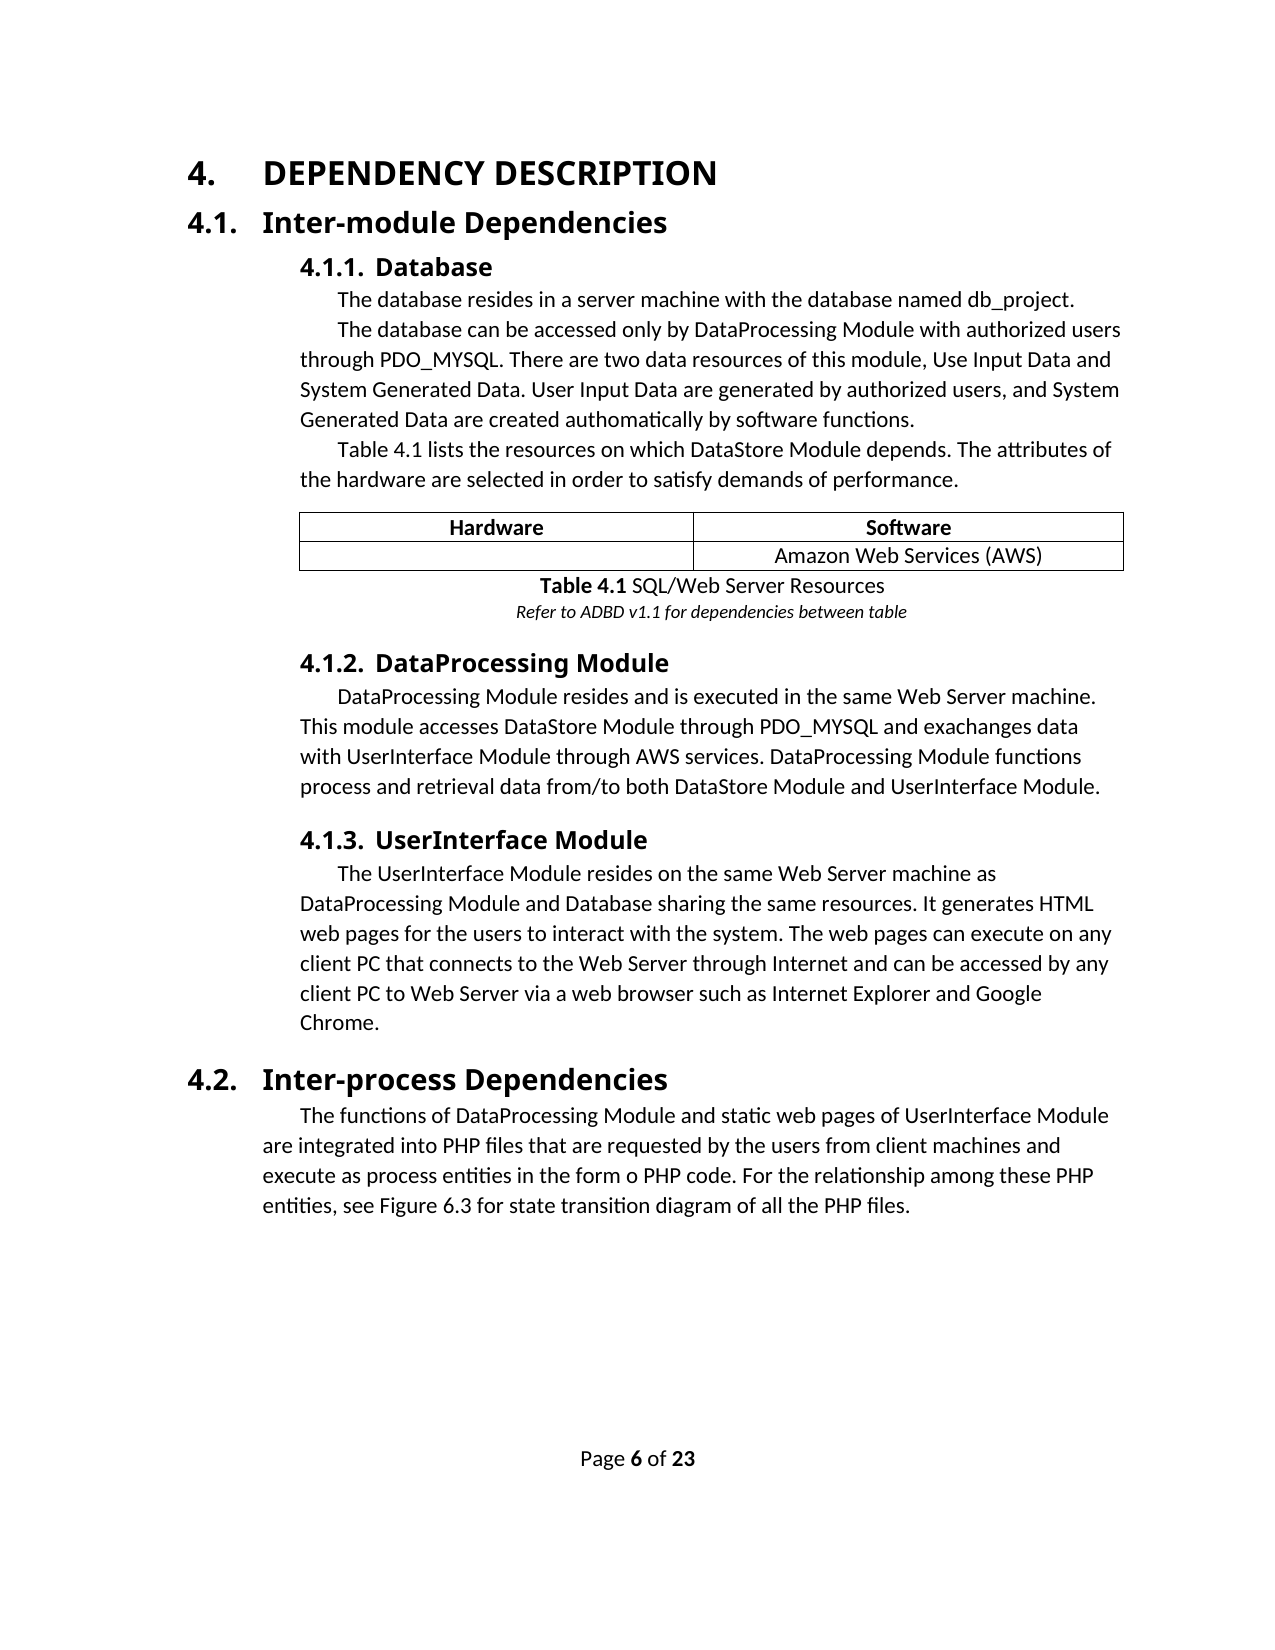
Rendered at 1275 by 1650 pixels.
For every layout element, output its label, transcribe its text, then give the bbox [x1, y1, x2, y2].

text Refer to ADBD v1.1 for dependencies between table [300, 601, 1125, 623]
text The UserInterface Module resides on the same Web Server machine as DataProcessing Module and Database sharing the same resources. It generates HTML web pages for the users to interact with the system. The web pages can execute on any client PC that connects to the Web Server through Internet and can be accessed by any client PC to Web Server via a web browser such as Internet Explorer and Google Chrome. [300, 859, 1125, 1037]
table_cell Amazon Web Services (AWS) [694, 542, 1123, 570]
text Table 4.1 SQL/Web Server Resources [300, 571, 1125, 599]
subtitle DEPENDENCY DESCRIPTION [187, 150, 1125, 195]
subtitle Inter-process Dependencies [187, 1059, 1125, 1099]
subtitle Database [300, 249, 1125, 283]
text The database resides in a server machine with the database named db_project. [300, 286, 1125, 314]
subtitle UserInterface Module [300, 823, 1125, 857]
text DataProcessing Module resides and is executed in the same Web Server machine. This module accesses DataStore Module through PDO_MYSQL and exachanges data with UserInterface Module through AWS services. DataProcessing Module functions process and retrieval data from/to both DataStore Module and UserInterface Module. [300, 682, 1125, 800]
table_header Hardware [300, 513, 693, 541]
table_cell [300, 542, 693, 570]
text Table 4.1 lists the resources on which DataStore Module depends. The attributes of the hardware are selected in order to satisfy demands of performance. [300, 435, 1125, 493]
subtitle Inter-module Dependencies [187, 203, 1125, 242]
table_header Software [694, 513, 1123, 541]
subtitle DataProcessing Module [300, 646, 1125, 680]
text The database can be accessed only by DataProcessing Module with authorized users through PDO_MYSQL. There are two data resources of this module, Use Input Data and System Generated Data. User Input Data are generated by authorized users, and System Generated Data are created authomatically by software functions. [300, 316, 1125, 433]
text The functions of DataProcessing Module and static web pages of UserInterface Module are integrated into PHP files that are requested by the users from client machines and execute as process entities in the form o PHP code. For the relationship among these PHP entities, see Figure 6.3 for state transition diagram of all the PHP files. [262, 1102, 1125, 1219]
